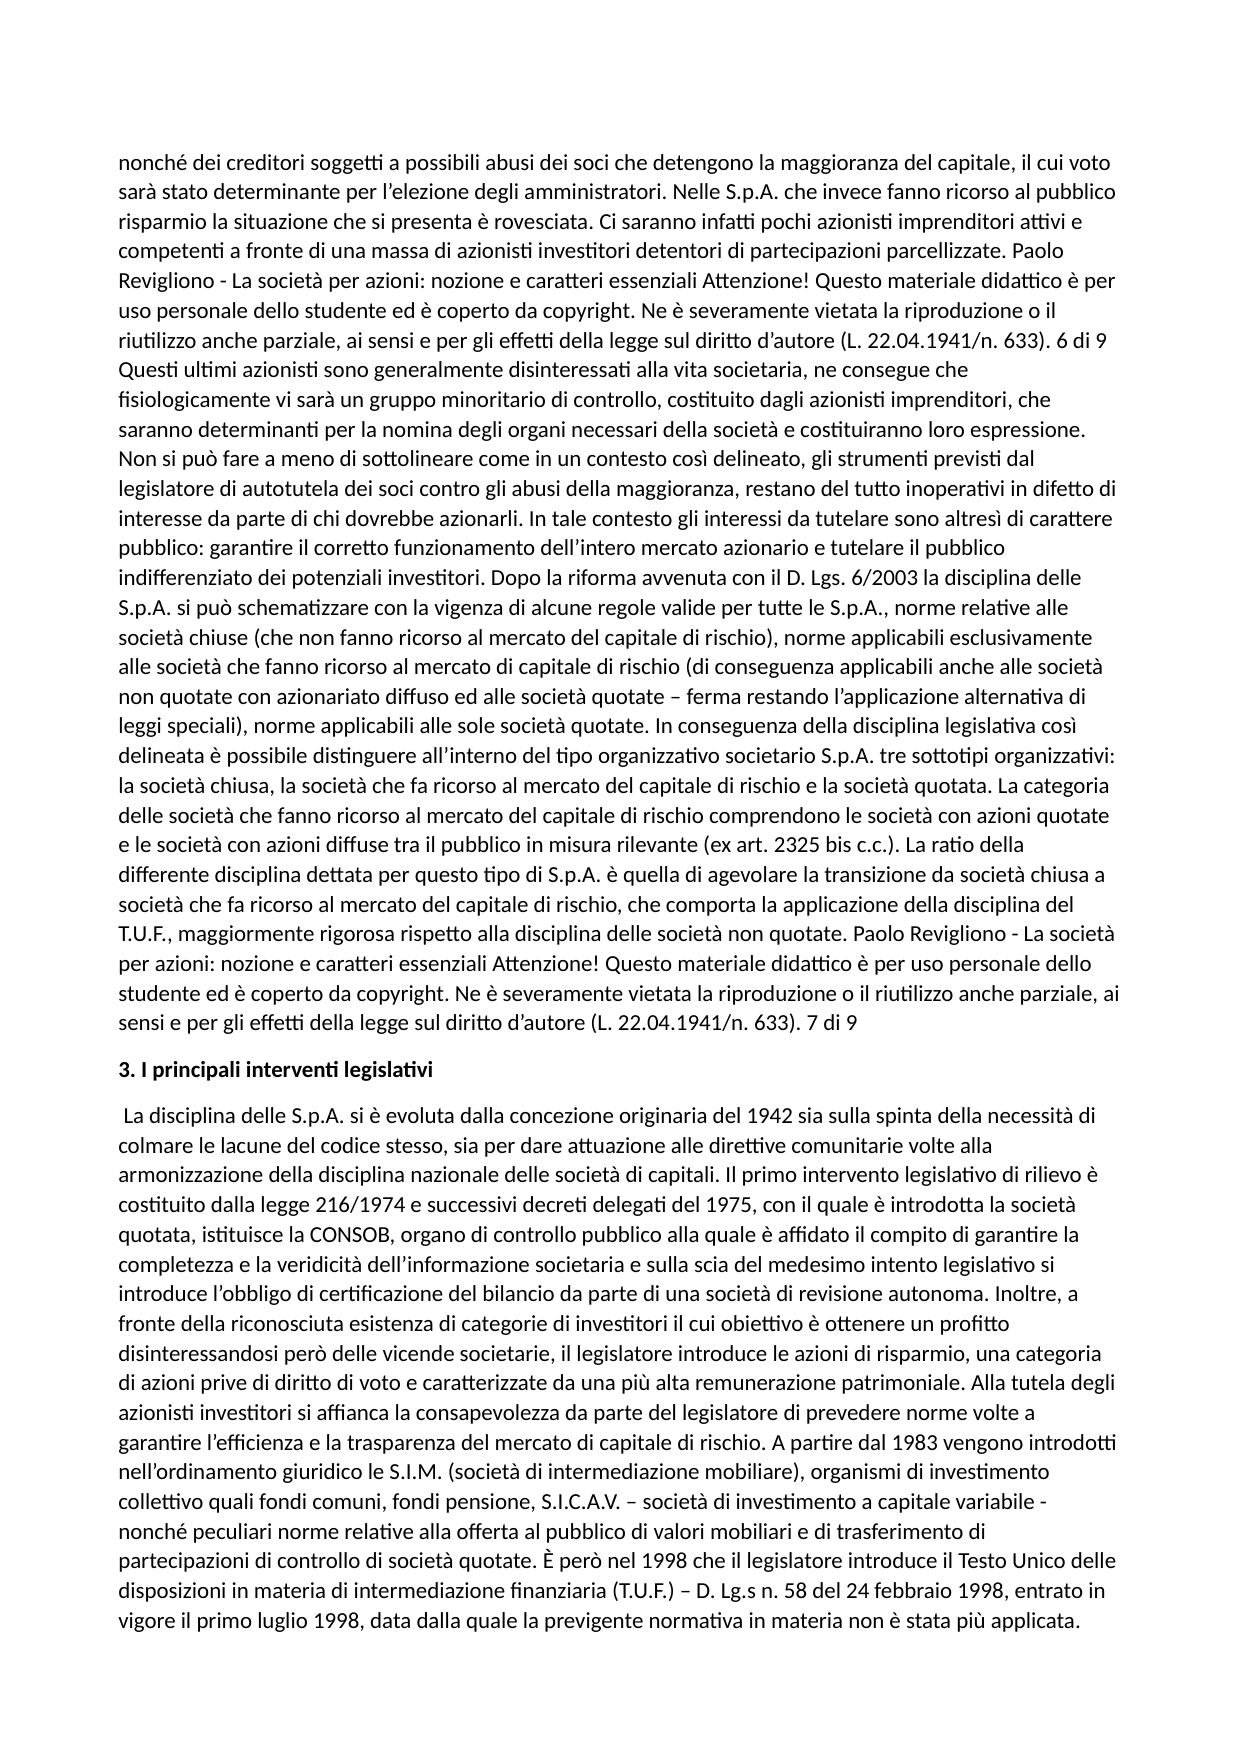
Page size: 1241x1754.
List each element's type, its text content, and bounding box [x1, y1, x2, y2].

text 3. I principali interventi legislativi [118, 1055, 1122, 1083]
text nonché dei creditori soggetti a possibili abusi dei soci che detengono la maggioranza del capitale, il cui voto sarà stato determinante per l’elezione degli amministratori. Nelle S.p.A. che invece fanno ricorso al pubblico risparmio la situazione che si presenta è rovesciata. Ci saranno infatti pochi azionisti imprenditori attivi e competenti a fronte di una massa di azionisti investitori detentori di partecipazioni parcellizzate. Paolo Revigliono - La società per azioni: nozione e caratteri essenziali Attenzione! Questo materiale didattico è per uso personale dello studente ed è coperto da copyright. Ne è severamente vietata la riproduzione o il riutilizzo anche parziale, ai sensi e per gli effetti della legge sul diritto d’autore (L. 22.04.1941/n. 633). 6 di 9 Questi ultimi azionisti sono generalmente disinteressati alla vita societaria, ne consegue che fisiologicamente vi sarà un gruppo minoritario di controllo, costituito dagli azionisti imprenditori, che saranno determinanti per la nomina degli organi necessari della società e costituiranno loro espressione. Non si può fare a meno di sottolineare come in un contesto così delineato, gli strumenti previsti dal legislatore di autotutela dei soci contro gli abusi della maggioranza, restano del tutto inoperativi in difetto di interesse da parte di chi dovrebbe azionarli. In tale contesto gli interessi da tutelare sono altresì di carattere pubblico: garantire il corretto funzionamento dell’intero mercato azionario e tutelare il pubblico indifferenziato dei potenziali investitori. Dopo la riforma avvenuta con il D. Lgs. 6/2003 la disciplina delle S.p.A. si può schematizzare con la vigenza di alcune regole valide per tutte le S.p.A., norme relative alle società chiuse (che non fanno ricorso al mercato del capitale di rischio), norme applicabili esclusivamente alle società che fanno ricorso al mercato di capitale di rischio (di conseguenza applicabili anche alle società non quotate con azionariato diffuso ed alle società quotate – ferma restando l’applicazione alternativa di leggi speciali), norme applicabili alle sole società quotate. In conseguenza della disciplina legislativa così delineata è possibile distinguere all’interno del tipo organizzativo societario S.p.A. tre sottotipi organizzativi: la società chiusa, la società che fa ricorso al mercato del capitale di rischio e la società quotata. La categoria delle società che fanno ricorso al mercato del capitale di rischio comprendono le società con azioni quotate e le società con azioni diffuse tra il pubblico in misura rilevante (ex art. 2325 bis c.c.). La ratio della differente disciplina dettata per questo tipo di S.p.A. è quella di agevolare la transizione da società chiusa a società che fa ricorso al mercato del capitale di rischio, che comporta la applicazione della disciplina del T.U.F., maggiormente rigorosa rispetto alla disciplina delle società non quotate. Paolo Revigliono - La società per azioni: nozione e caratteri essenziali Attenzione! Questo materiale didattico è per uso personale dello studente ed è coperto da copyright. Ne è severamente vietata la riproduzione o il riutilizzo anche parziale, ai sensi e per gli effetti della legge sul diritto d’autore (L. 22.04.1941/n. 633). 7 di 9 [118, 148, 1122, 1037]
text La disciplina delle S.p.A. si è evoluta dalla concezione originaria del 1942 sia sulla spinta della necessità di colmare le lacune del codice stesso, sia per dare attuazione alle direttive comunitarie volte alla armonizzazione della disciplina nazionale delle società di capitali. Il primo intervento legislativo di rilievo è costituito dalla legge 216/1974 e successivi decreti delegati del 1975, con il quale è introdotta la società quotata, istituisce la CONSOB, organo di controllo pubblico alla quale è affidato il compito di garantire la completezza e la veridicità dell’informazione societaria e sulla scia del medesimo intento legislativo si introduce l’obbligo di certificazione del bilancio da parte di una società di revisione autonoma. Inoltre, a fronte della riconosciuta esistenza di categorie di investitori il cui obiettivo è ottenere un profitto disinteressandosi però delle vicende societarie, il legislatore introduce le azioni di risparmio, una categoria di azioni prive di diritto di voto e caratterizzate da una più alta remunerazione patrimoniale. Alla tutela degli azionisti investitori si affianca la consapevolezza da parte del legislatore di prevedere norme volte a garantire l’efficienza e la trasparenza del mercato di capitale di rischio. A partire dal 1983 vengono introdotti nell’ordinamento giuridico le S.I.M. (società di intermediazione mobiliare), organismi di investimento collettivo quali fondi comuni, fondi pensione, S.I.C.A.V. – società di investimento a capitale variabile - nonché peculiari norme relative alla offerta al pubblico di valori mobiliari e di trasferimento di partecipazioni di controllo di società quotate. È però nel 1998 che il legislatore introduce il Testo Unico delle disposizioni in materia di intermediazione finanziaria (T.U.F.) – D. Lg.s n. 58 del 24 febbraio 1998, entrato in vigore il primo luglio 1998, data dalla quale la previgente normativa in materia non è stata più applicata. [118, 1101, 1122, 1634]
